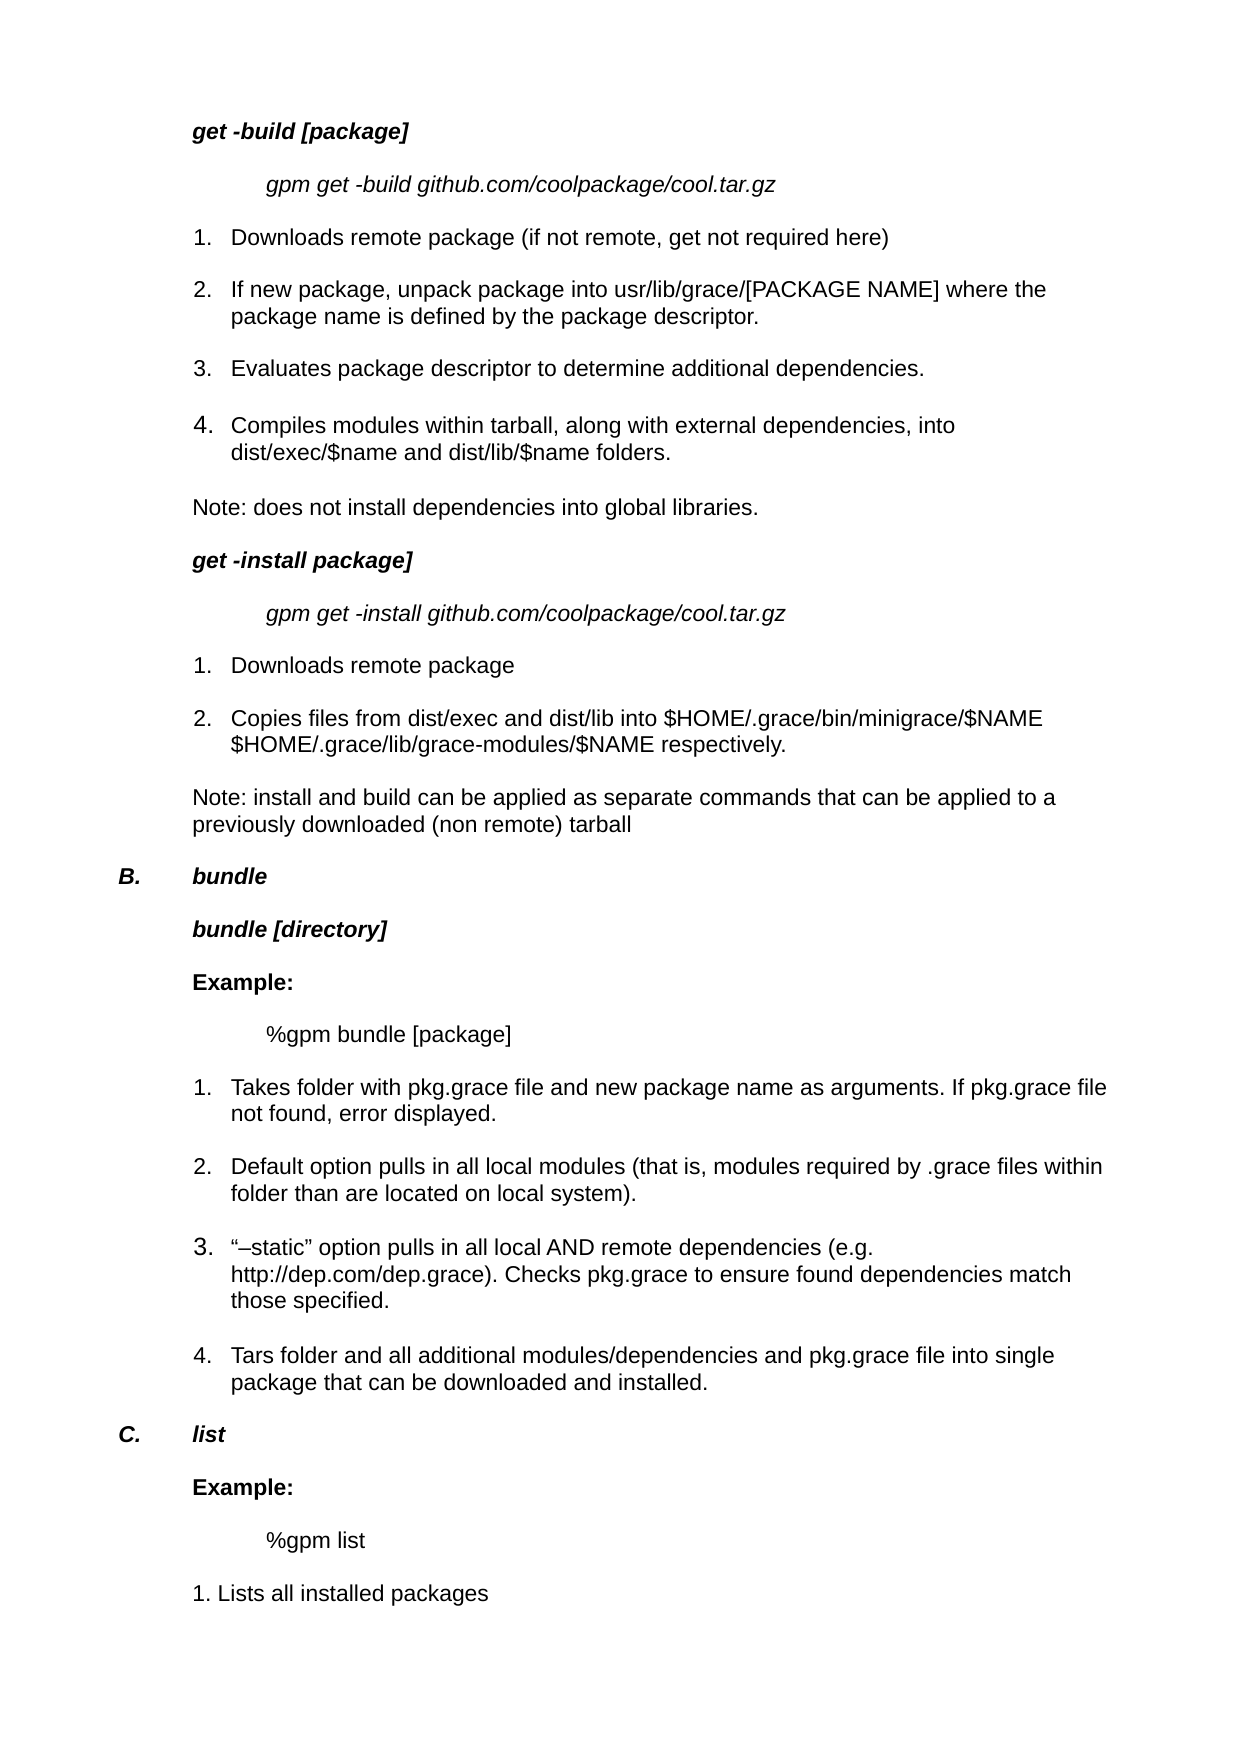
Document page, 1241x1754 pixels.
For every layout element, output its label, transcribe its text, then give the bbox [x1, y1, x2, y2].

list Downloads remote package (if not remote, get not required here) [193, 223, 1122, 250]
list Evaluates package descriptor to determine additional dependencies. [193, 355, 1122, 382]
list “–static” option pulls in all local AND remote dependencies (e.g. http://dep.com/dep.grace). Checks pkg.grace to ensure found dependencies match those specified. [193, 1232, 1122, 1314]
list Tars folder and all additional modules/dependencies and pkg.grace file into single package that can be downloaded and installed. [193, 1342, 1122, 1395]
text C. list [118, 1421, 1122, 1448]
text Example: [118, 969, 1122, 995]
text gpm get -build github.com/coolpackage/cool.tar.gz [118, 171, 1122, 197]
text gpm get -install github.com/coolpackage/cool.tar.gz [118, 600, 1122, 626]
list Copies files from dist/exec and dist/lib into $HOME/.grace/bin/minigrace/$NAME $HOME/.grace/lib/grace-modules/$NAME respectively. [193, 705, 1122, 758]
text get -build [package] [118, 118, 1122, 144]
text %gpm bundle [package] [118, 1021, 1122, 1048]
text get -install package] [118, 547, 1122, 573]
text Example: [118, 1474, 1122, 1501]
list Default option pulls in all local modules (that is, modules required by .grace files within folder than are located on local system). [193, 1153, 1122, 1206]
list Compiles modules within tarball, along with external dependencies, into dist/exec/$name and dist/lib/$name folders. [193, 410, 1122, 466]
text bundle [directory] [118, 916, 1122, 942]
text 1. Lists all installed packages [118, 1579, 1122, 1606]
list Takes folder with pkg.grace file and new package name as arguments. If pkg.grace file not found, error displayed. [193, 1074, 1122, 1127]
text Note: install and build can be applied as separate commands that can be applied to a previously downloaded (non remote) tarball [118, 784, 1122, 837]
text %gpm list [118, 1527, 1122, 1553]
list Downloads remote package [193, 652, 1122, 679]
list If new package, unpack package into usr/lib/grace/[PACKAGE NAME] where the package name is defined by the package descriptor. [193, 276, 1122, 329]
text Note: does not install dependencies into global libraries. [118, 494, 1122, 521]
text B. bundle [118, 863, 1122, 889]
